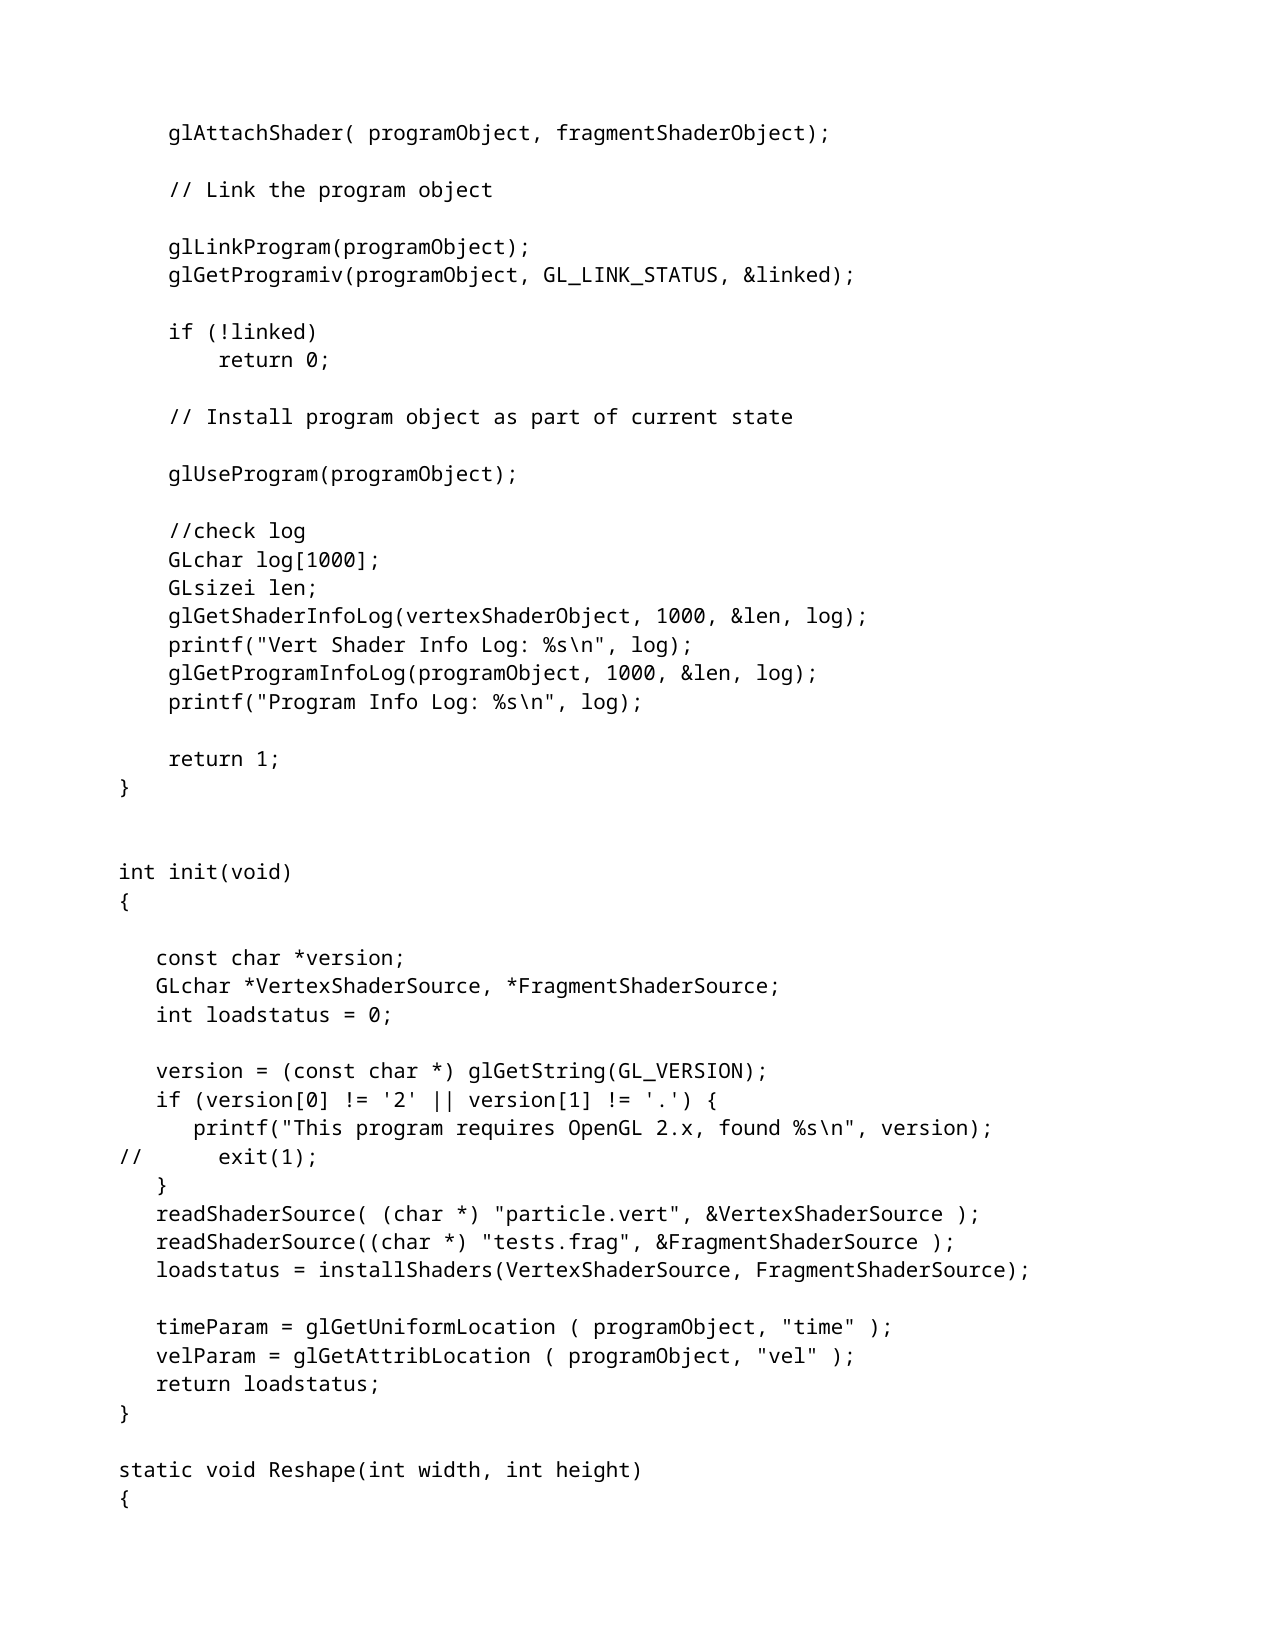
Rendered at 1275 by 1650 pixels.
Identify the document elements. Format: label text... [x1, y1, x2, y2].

text if (version[0] != '2' || version[1] != '.') { [118, 1085, 1157, 1113]
text // Link the program object [118, 175, 1157, 203]
text loadstatus = installShaders(VertexShaderSource, FragmentShaderSource); [118, 1256, 1157, 1284]
text glAttachShader( programObject, fragmentShaderObject); [118, 118, 1157, 147]
text } [118, 772, 1157, 801]
text GLchar log[1000]; [118, 545, 1157, 573]
text printf("This program requires OpenGL 2.x, found %s\n", version); [118, 1113, 1157, 1142]
text timeParam = glGetUniformLocation ( programObject, "time" ); [118, 1312, 1157, 1341]
text return 1; [118, 744, 1157, 772]
text version = (const char *) glGetString(GL_VERSION); [118, 1057, 1157, 1085]
text } [118, 1398, 1157, 1426]
text GLchar *VertexShaderSource, *FragmentShaderSource; [118, 971, 1157, 1000]
text int init(void) [118, 857, 1157, 886]
text readShaderSource( (char *) "particle.vert", &VertexShaderSource ); [118, 1199, 1157, 1227]
text return loadstatus; [118, 1369, 1157, 1398]
text glGetShaderInfoLog(vertexShaderObject, 1000, &len, log); [118, 602, 1157, 630]
text return 0; [118, 346, 1157, 374]
text GLsizei len; [118, 573, 1157, 602]
text // exit(1); [118, 1142, 1157, 1170]
text { [118, 1483, 1157, 1512]
text int loadstatus = 0; [118, 1000, 1157, 1028]
text printf("Program Info Log: %s\n", log); [118, 687, 1157, 715]
text printf("Vert Shader Info Log: %s\n", log); [118, 630, 1157, 658]
text } [118, 1170, 1157, 1199]
text readShaderSource((char *) "tests.frag", &FragmentShaderSource ); [118, 1227, 1157, 1256]
text glGetProgramiv(programObject, GL_LINK_STATUS, &linked); [118, 260, 1157, 289]
text glUseProgram(programObject); [118, 459, 1157, 488]
text if (!linked) [118, 317, 1157, 346]
text { [118, 886, 1157, 914]
text static void Reshape(int width, int height) [118, 1455, 1157, 1483]
text const char *version; [118, 943, 1157, 971]
text glLinkProgram(programObject); [118, 232, 1157, 260]
text glGetProgramInfoLog(programObject, 1000, &len, log); [118, 658, 1157, 687]
text velParam = glGetAttribLocation ( programObject, "vel" ); [118, 1341, 1157, 1369]
text // Install program object as part of current state [118, 402, 1157, 431]
text //check log [118, 516, 1157, 545]
